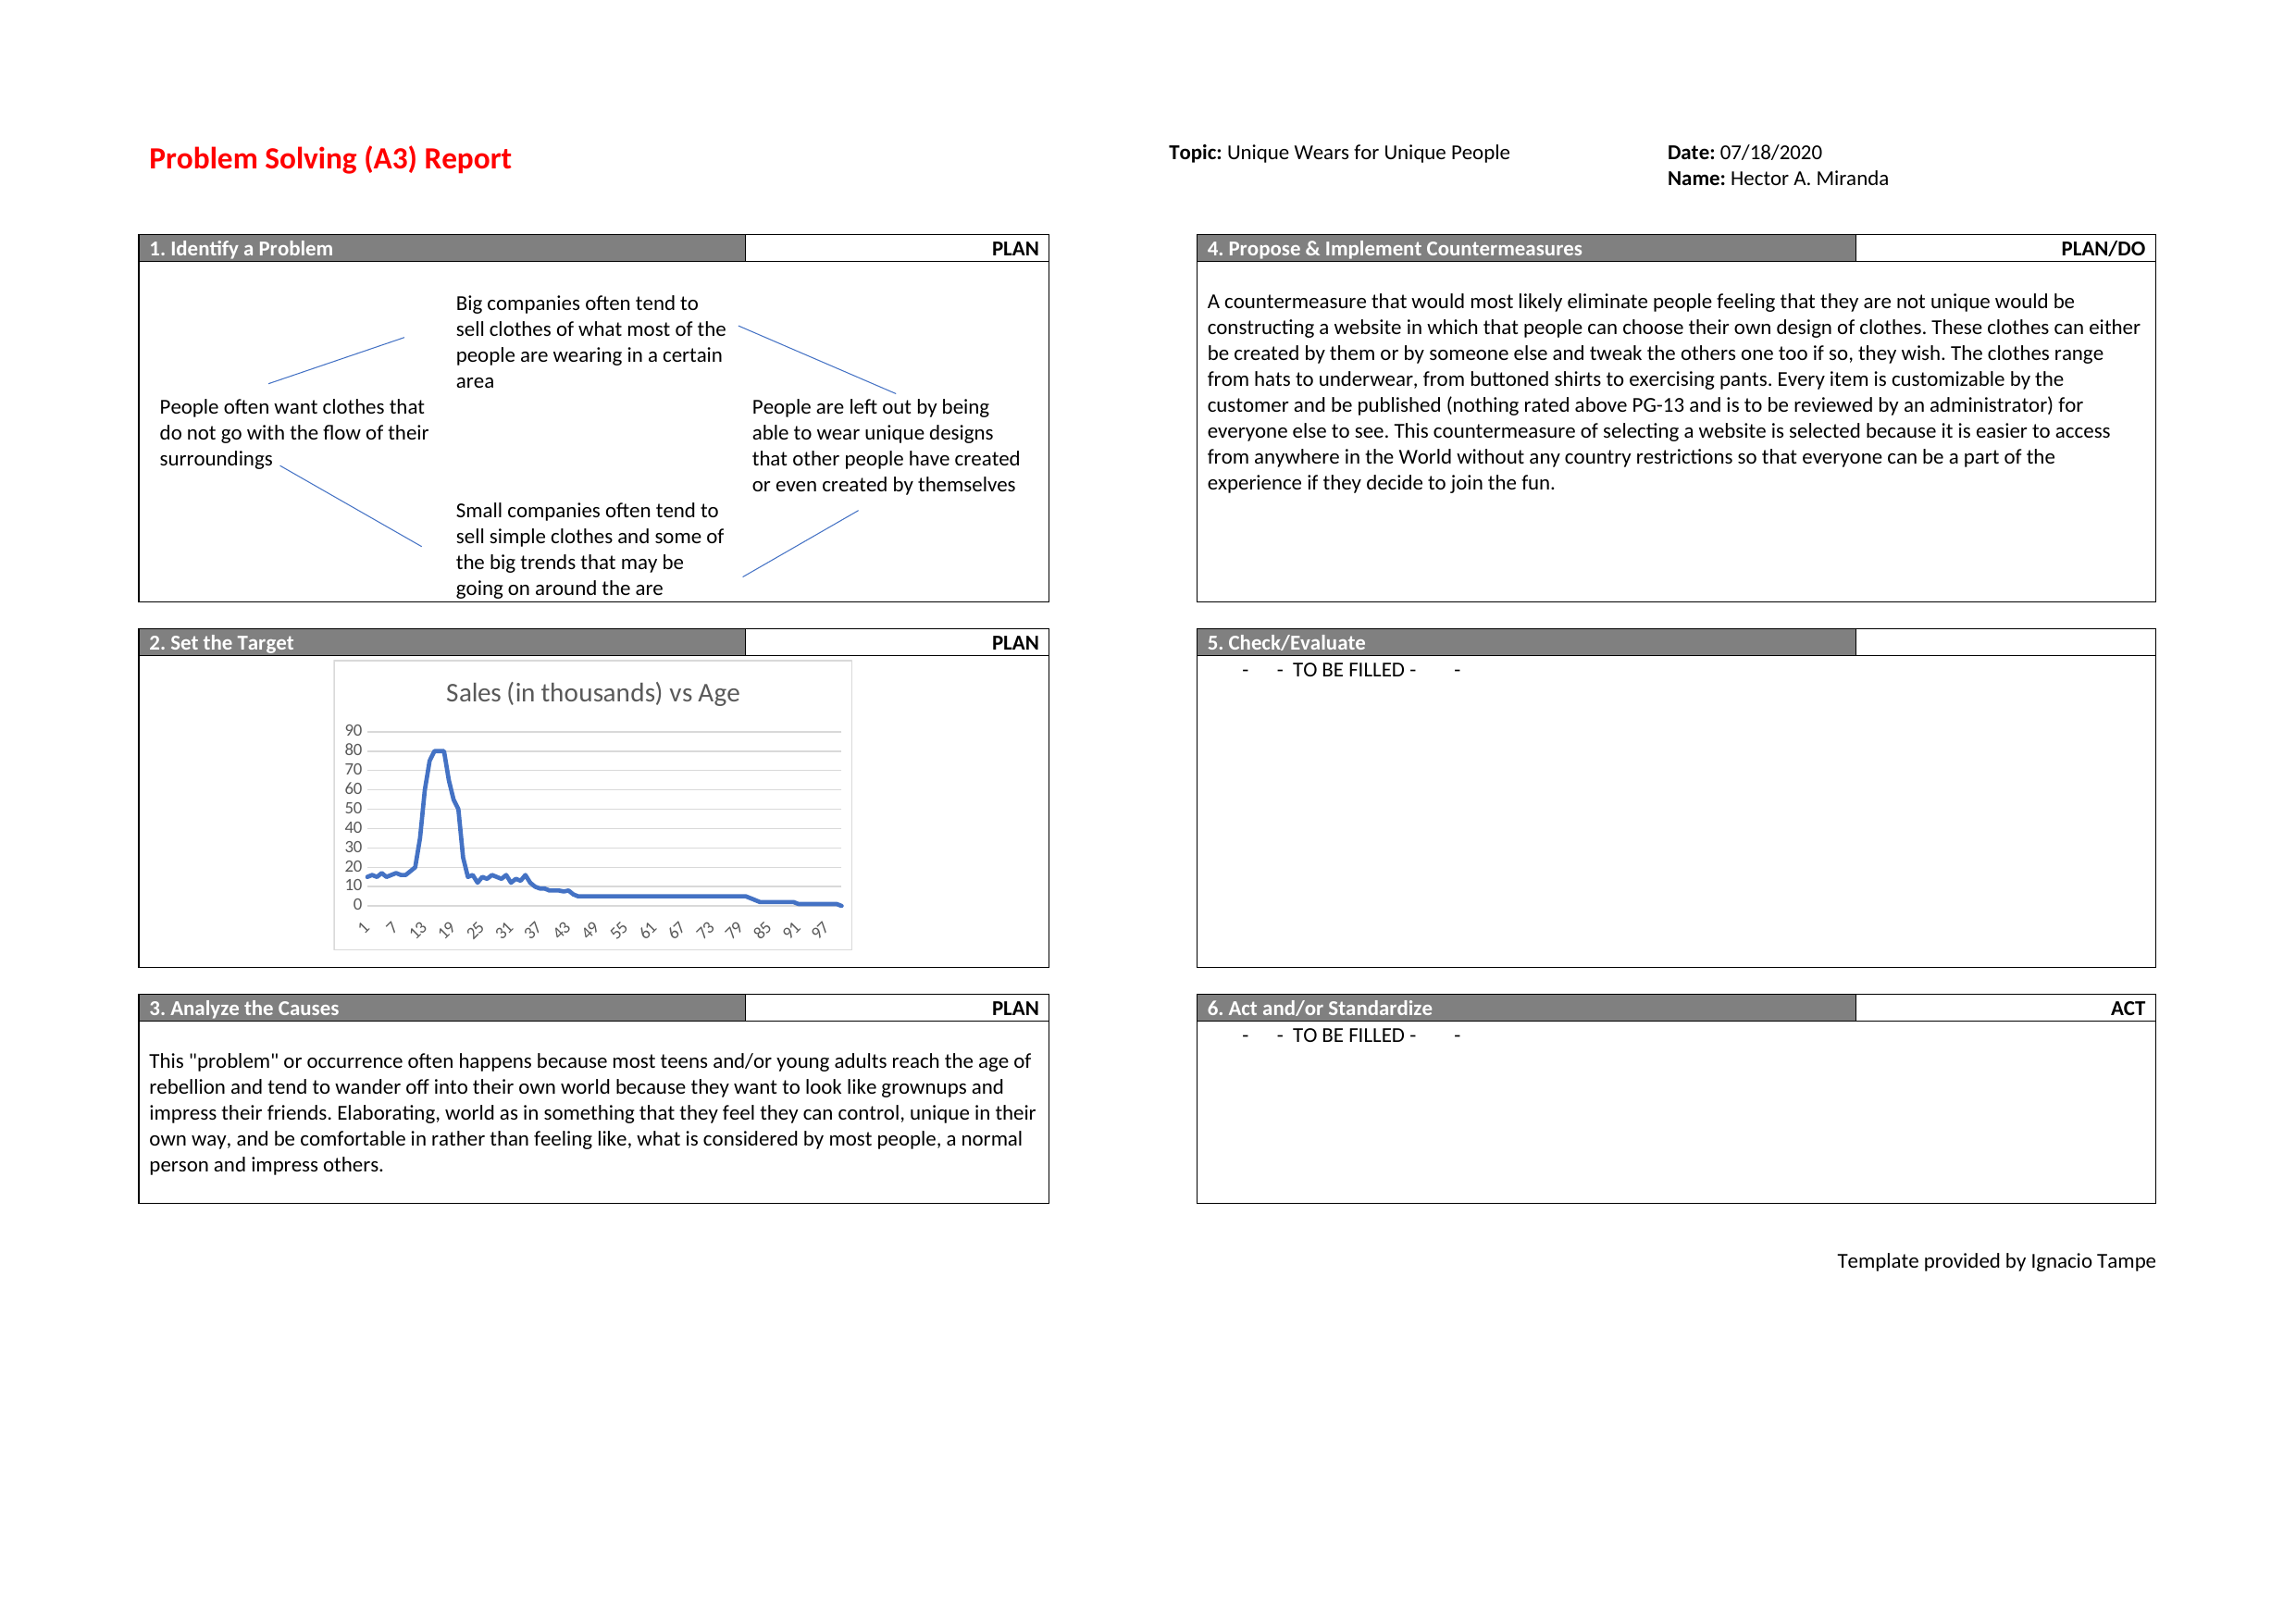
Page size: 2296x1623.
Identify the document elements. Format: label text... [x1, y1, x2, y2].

table_cell PLAN [746, 995, 1049, 1021]
table_header Problem Solving (A3) Report [139, 139, 1159, 191]
table_header 1. Identify a Problem [140, 235, 745, 261]
table_cell [1049, 261, 1197, 601]
table_header Date: 07/18/2020 [1657, 139, 2155, 165]
table_cell [1049, 628, 1197, 655]
table_cell [1856, 629, 2155, 655]
table_cell This "problem" or occurrence often happens because most teens and/or young adults reach the age of rebellion and tend to wander off into their own world because they want to look like grownups and impress their friends. Elaborating, world as in something that they feel they can control, unique in their own way, and be comfortable in rather than feeling like, what is considered by most people, a normal person and impress others. [140, 1022, 1049, 1203]
table_cell People often want clothes that do not go with the flow of their surroundings [149, 393, 445, 497]
table_cell 5. Check/Evaluate [1198, 629, 1855, 655]
table_header 4. Propose & Implement Countermeasures [1198, 235, 1855, 261]
table_header [1049, 234, 1197, 261]
table_cell [1049, 994, 1197, 1021]
table_cell 2. Set the Target [140, 629, 745, 655]
table_cell People are left out by being able to wear unique designs that other people have created or even created by themselves [741, 393, 1038, 497]
table_header [149, 290, 445, 393]
table_cell [139, 968, 1049, 994]
table_header [741, 290, 1038, 393]
table_cell [139, 602, 1049, 628]
table_header PLAN [746, 235, 1049, 261]
table_cell [140, 262, 1049, 601]
table_cell - TO BE FILLED - - [1198, 656, 2155, 967]
table_cell [1049, 967, 1197, 994]
table_cell - TO BE FILLED - - [1198, 1022, 2155, 1203]
table_cell [1159, 165, 1657, 191]
table_cell [1049, 655, 1197, 967]
table_header [741, 328, 891, 393]
table_cell Small companies often tend to sell simple clothes and some of the big trends that may be going on around the are [445, 498, 741, 601]
table_cell 3. Analyze the Causes [140, 995, 745, 1021]
table_cell [1049, 601, 1197, 628]
table_cell ACT [1856, 995, 2155, 1021]
table_cell [1049, 1021, 1197, 1203]
table_cell A countermeasure that would most likely eliminate people feeling that they are not unique would be constructing a website in which that people can choose their own design of clothes. These clothes can either be created by them or by someone else and tweak the others one too if so, they wish. The clothes range from hats to underwear, from buttoned shirts to exercising pants. Every item is customizable by the customer and be published (nothing rated above PG-13 and is to be reviewed by an administrator) for everyone else to see. This countermeasure of selecting a website is selected because it is easier to access from anywhere in the World without any country restrictions so that everyone can be a part of the experience if they decide to join the fun. [1198, 262, 2155, 601]
table_cell [445, 393, 741, 497]
table_header Big companies often tend to sell clothes of what most of the people are wearing in a certain area [445, 290, 741, 393]
table_cell [140, 656, 1049, 967]
table_cell [1197, 968, 2155, 994]
table_cell [1197, 602, 2155, 628]
table_cell 6. Act and/or Standardize [1198, 995, 1855, 1021]
table_cell PLAN [746, 629, 1049, 655]
table_cell [149, 498, 445, 601]
table_cell Name: Hector A. Miranda [1657, 165, 2155, 191]
text Template provided by Ignacio Tampe [139, 1247, 2156, 1273]
table_header PLAN/DO [1856, 235, 2155, 261]
table_header Topic: Unique Wears for Unique People [1159, 139, 1657, 165]
table_cell [741, 498, 1038, 601]
